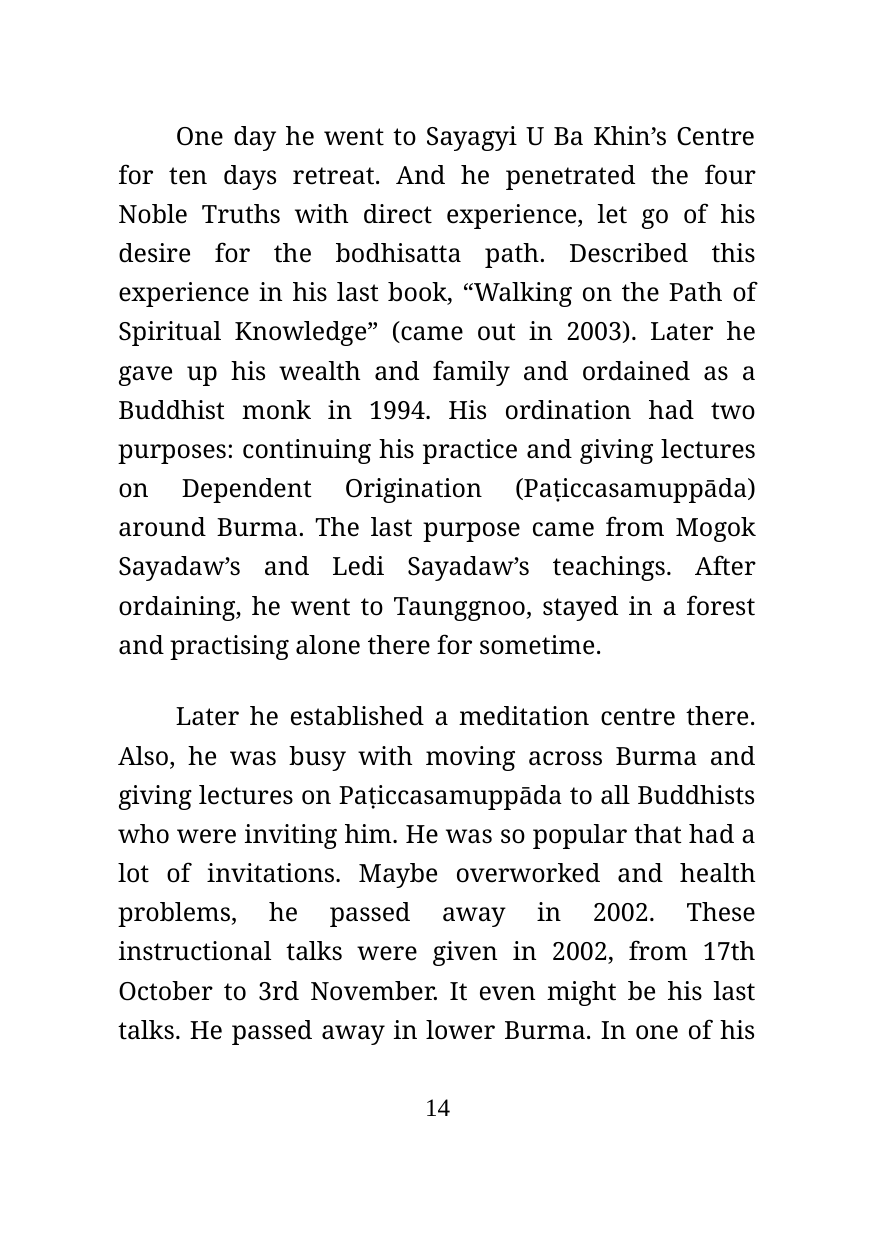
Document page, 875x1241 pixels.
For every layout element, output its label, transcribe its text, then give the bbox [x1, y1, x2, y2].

text Later he established a meditation centre there. Also, he was busy with moving across Burma and giving lectures on Paṭiccasamuppāda to all Buddhists who were inviting him. He was so popular that had a lot of invitations. Maybe overworked and health problems, he passed away in 2002. These instructional talks were given in 2002, from 17th October to 3rd November. It even might be his last talks. He passed away in lower Burma. In one of his [118, 699, 756, 1046]
text One day he went to Sayagyi U Ba Khin’s Centre for ten days retreat. And he penetrated the four Noble Truths with direct experience, let go of his desire for the bodhisatta path. Described this experience in his last book, “Walking on the Path of Spiritual Knowledge” (came out in 2003). Later he gave up his wealth and family and ordained as a Buddhist monk in 1994. His ordination had two purposes: continuing his practice and giving lectures on Dependent Origination (Paṭiccasamuppāda) around Burma. The last purpose came from Mogok Sayadaw’s and Ledi Sayadaw’s teachings. After ordaining, he went to Taunggnoo, stayed in a forest and practising alone there for sometime. [118, 118, 756, 661]
